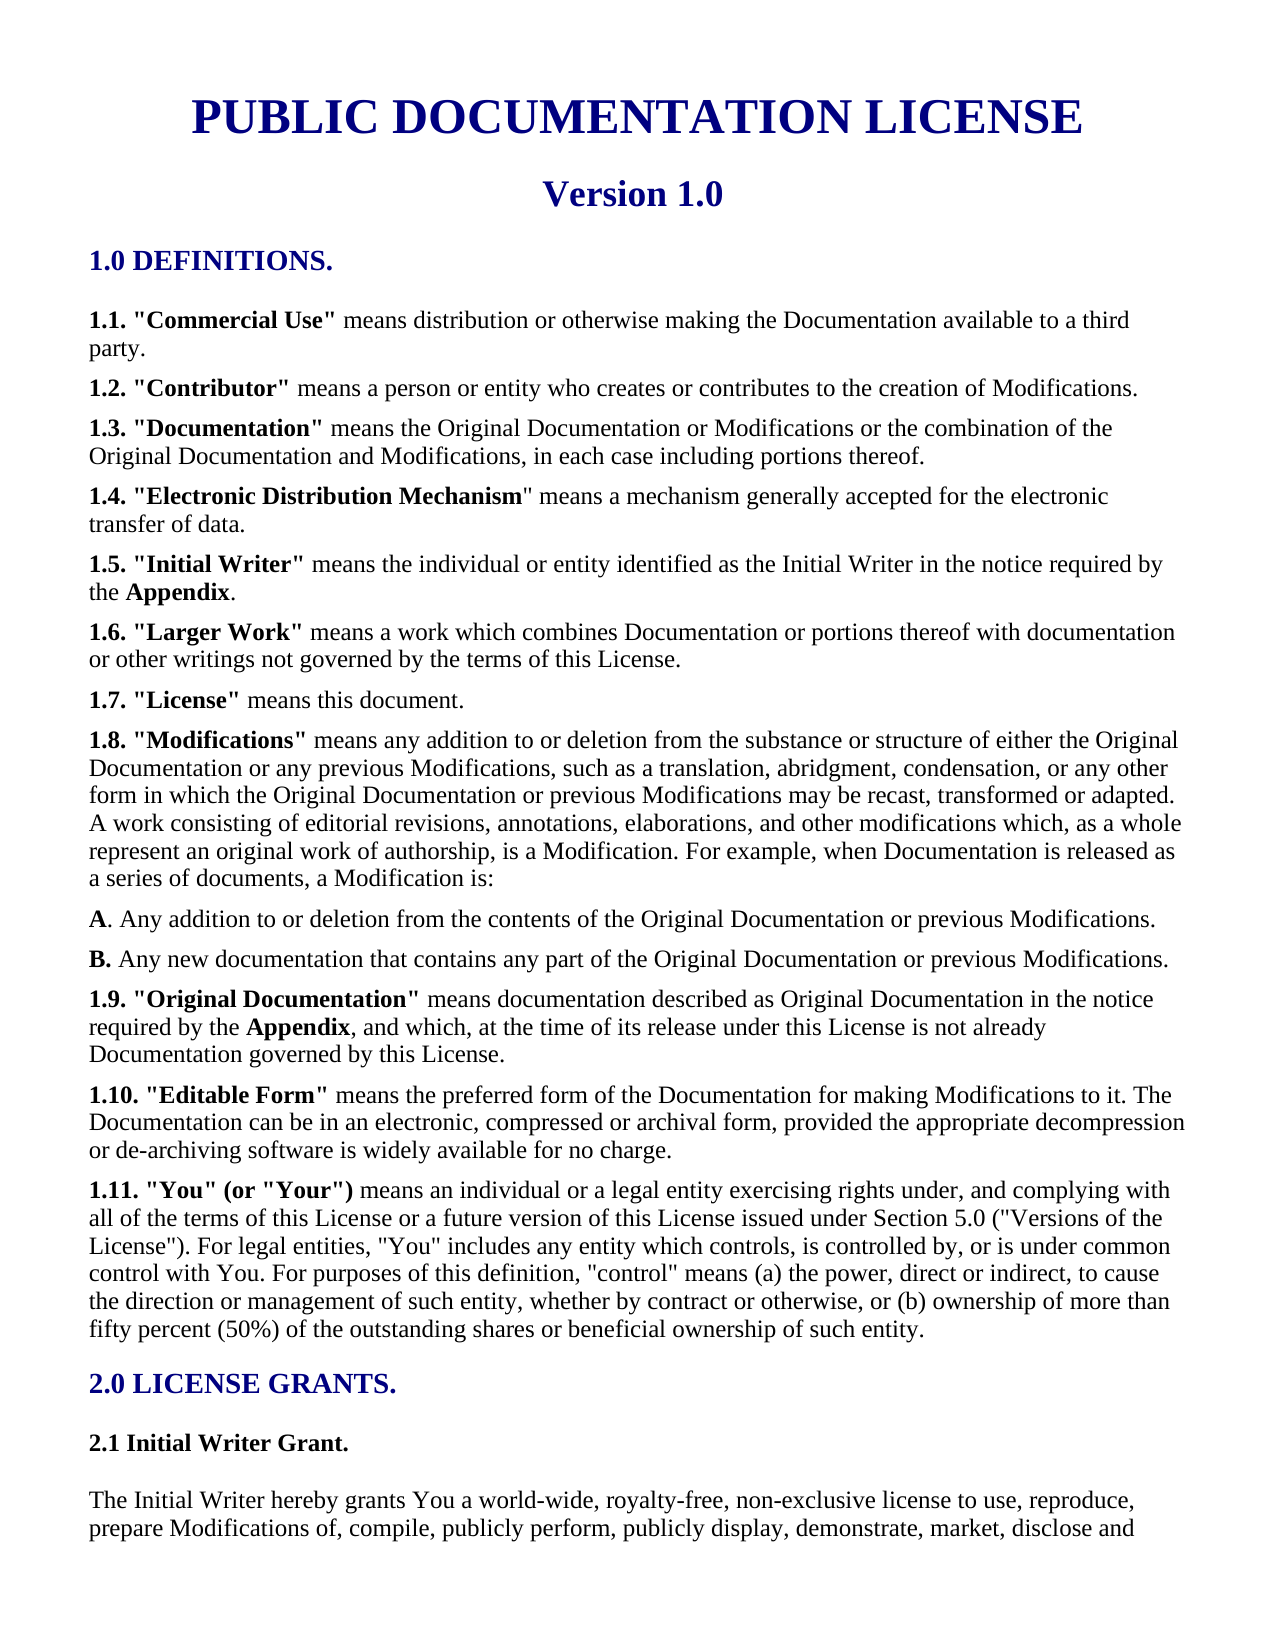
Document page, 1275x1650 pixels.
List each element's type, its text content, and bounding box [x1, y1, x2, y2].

text 1.2. "Contributor" means a person or entity who creates or contributes to the creation of Modifications. [88, 374, 1186, 402]
subtitle Version 1.0 [88, 173, 1186, 215]
text 1.4. "Electronic Distribution Mechanism" means a mechanism generally accepted for the electronic transfer of data. [88, 482, 1186, 537]
text 1.10. "Editable Form" means the preferred form of the Documentation for making Modifications to it. The Documentation can be in an electronic, compressed or archival form, provided the appropriate decompression or de-archiving software is widely available for no charge. [88, 1081, 1186, 1164]
text The Initial Writer hereby grants You a world-wide, royalty-free, non-exclusive license to use, reproduce, prepare Modifications of, compile, publicly perform, publicly display, demonstrate, market, disclose and [88, 1487, 1186, 1542]
text 1.1. "Commercial Use" means distribution or otherwise making the Documentation available to a third party. [88, 306, 1186, 361]
text 1.8. "Modifications" means any addition to or deletion from the substance or structure of either the Original Documentation or any previous Modifications, such as a translation, abridgment, condensation, or any other form in which the Original Documentation or previous Modifications may be recast, transformed or adapted. A work consisting of editorial revisions, annotations, elaborations, and other modifications which, as a whole represent an original work of authorship, is a Modification. For example, when Documentation is released as a series of documents, a Modification is: [88, 726, 1186, 892]
text 1.5. "Initial Writer" means the individual or entity identified as the Initial Writer in the notice required by the Appendix. [88, 550, 1186, 605]
text A. Any addition to or deletion from the contents of the Original Documentation or previous Modifications. [88, 905, 1186, 932]
text 1.3. "Documentation" means the Original Documentation or Modifications or the combination of the Original Documentation and Modifications, in each case including portions thereof. [88, 414, 1186, 469]
subtitle 2.0 LICENSE GRANTS. [88, 1368, 1186, 1400]
text B. Any new documentation that contains any part of the Original Documentation or previous Modifications. [88, 945, 1186, 973]
subtitle 2.1 Initial Writer Grant. [88, 1429, 1186, 1457]
subtitle PUBLIC DOCUMENTATION LICENSE [88, 88, 1186, 144]
text 1.6. "Larger Work" means a work which combines Documentation or portions thereof with documentation or other writings not governed by the terms of this License. [88, 618, 1186, 673]
text 1.7. "License" means this document. [88, 686, 1186, 713]
subtitle 1.0 DEFINITIONS. [88, 244, 1186, 276]
text 1.9. "Original Documentation" means documentation described as Original Documentation in the notice required by the Appendix, and which, at the time of its release under this License is not already Documentation governed by this License. [88, 985, 1186, 1068]
text 1.11. "You" (or "Your") means an individual or a legal entity exercising rights under, and complying with all of the terms of this License or a future version of this License issued under Section 5.0 ("Versions of the License"). For legal entities, "You" includes any entity which controls, is controlled by, or is under common control with You. For purposes of this definition, "control" means (a) the power, direct or indirect, to cause the direction or management of such entity, whether by contract or otherwise, or (b) ownership of more than fifty percent (50%) of the outstanding shares or beneficial ownership of such entity. [88, 1176, 1186, 1343]
